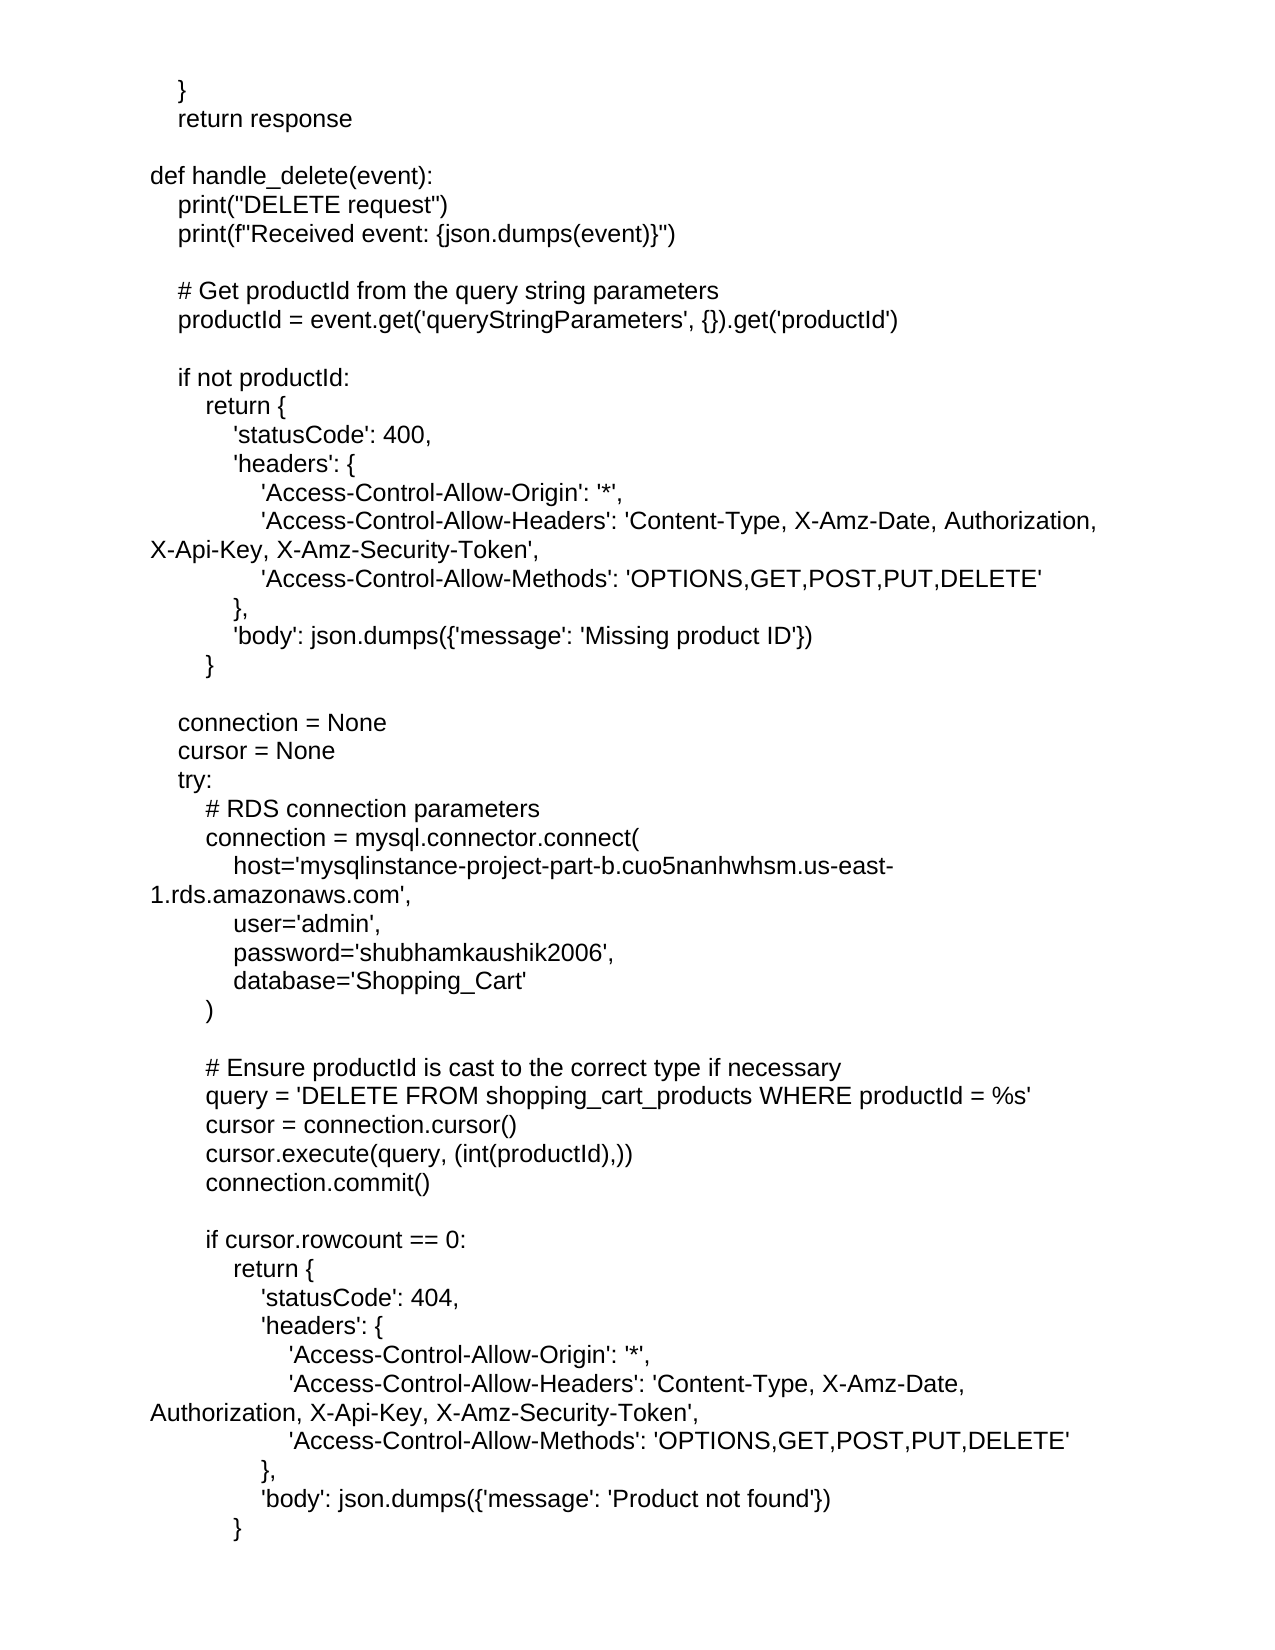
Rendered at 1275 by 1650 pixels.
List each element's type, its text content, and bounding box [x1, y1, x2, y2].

text 'body': json.dumps({'message': 'Missing product ID'}) [150, 621, 1125, 650]
text connection = None [150, 707, 1125, 736]
text cursor = connection.cursor() [150, 1110, 1125, 1139]
text # RDS connection parameters [150, 794, 1125, 822]
text } [150, 650, 1125, 679]
text return { [150, 391, 1125, 420]
text 'statusCode': 400, [150, 420, 1125, 449]
text cursor.execute(query, (int(productId),)) [150, 1139, 1125, 1167]
text return { [150, 1254, 1125, 1282]
text query = 'DELETE FROM shopping_cart_products WHERE productId = %s' [150, 1081, 1125, 1110]
text ) [150, 995, 1125, 1024]
text if not productId: [150, 362, 1125, 391]
text connection.commit() [150, 1167, 1125, 1196]
text 'Access-Control-Allow-Methods': 'OPTIONS,GET,POST,PUT,DELETE' [150, 564, 1125, 592]
text 'statusCode': 404, [150, 1282, 1125, 1311]
text 'headers': { [150, 449, 1125, 477]
text } [150, 75, 1125, 104]
text productId = event.get('queryStringParameters', {}).get('productId') [150, 305, 1125, 334]
text host='mysqlinstance-project-part-b.cuo5nanhwhsm.us-east-1.rds.amazonaws.com', [150, 851, 1125, 909]
text def handle_delete(event): [150, 161, 1125, 190]
text 'body': json.dumps({'message': 'Product not found'}) [150, 1484, 1125, 1512]
text 'Access-Control-Allow-Origin': '*', [150, 1340, 1125, 1369]
text database='Shopping_Cart' [150, 966, 1125, 995]
text try: [150, 765, 1125, 794]
text user='admin', [150, 909, 1125, 937]
text return response [150, 104, 1125, 132]
text connection = mysql.connector.connect( [150, 822, 1125, 851]
text }, [150, 592, 1125, 621]
text 'Access-Control-Allow-Methods': 'OPTIONS,GET,POST,PUT,DELETE' [150, 1426, 1125, 1455]
text # Ensure productId is cast to the correct type if necessary [150, 1052, 1125, 1081]
text } [150, 1512, 1125, 1541]
text 'Access-Control-Allow-Origin': '*', [150, 477, 1125, 506]
text 'headers': { [150, 1311, 1125, 1340]
text }, [150, 1455, 1125, 1484]
text cursor = None [150, 736, 1125, 765]
text 'Access-Control-Allow-Headers': 'Content-Type, X-Amz-Date, Authorization, X-Api-Key, X-Amz-Security-Token', [150, 1369, 1125, 1426]
text # Get productId from the query string parameters [150, 276, 1125, 305]
text password='shubhamkaushik2006', [150, 937, 1125, 966]
text print(f"Received event: {json.dumps(event)}") [150, 219, 1125, 247]
text 'Access-Control-Allow-Headers': 'Content-Type, X-Amz-Date, Authorization, X-Api-Key, X-Amz-Security-Token', [150, 506, 1125, 564]
text print("DELETE request") [150, 190, 1125, 219]
text if cursor.rowcount == 0: [150, 1225, 1125, 1254]
